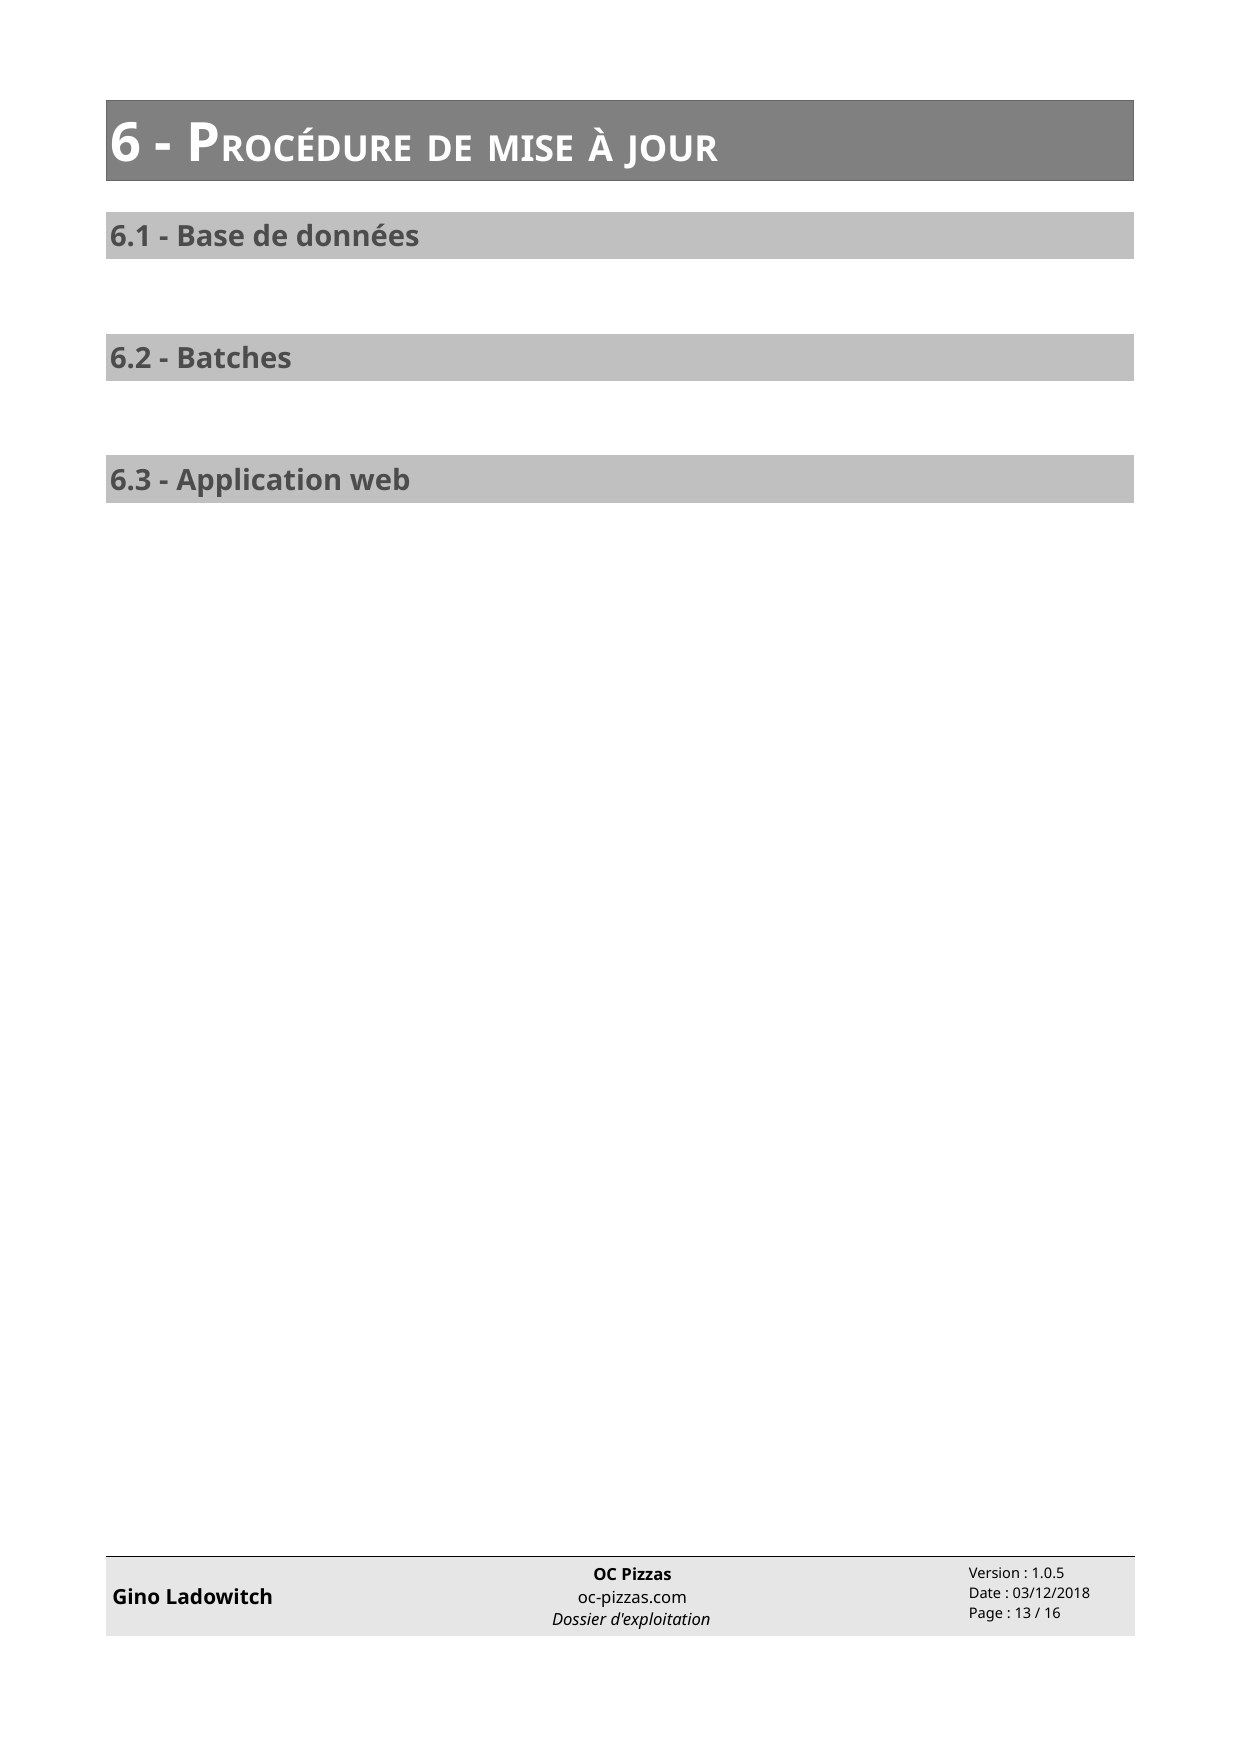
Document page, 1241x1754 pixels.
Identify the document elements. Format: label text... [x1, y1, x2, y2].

subtitle Base de données [107, 213, 1133, 258]
subtitle Procédure de mise à jour [107, 101, 1133, 180]
subtitle Batches [107, 335, 1133, 380]
subtitle Application web [107, 456, 1133, 502]
